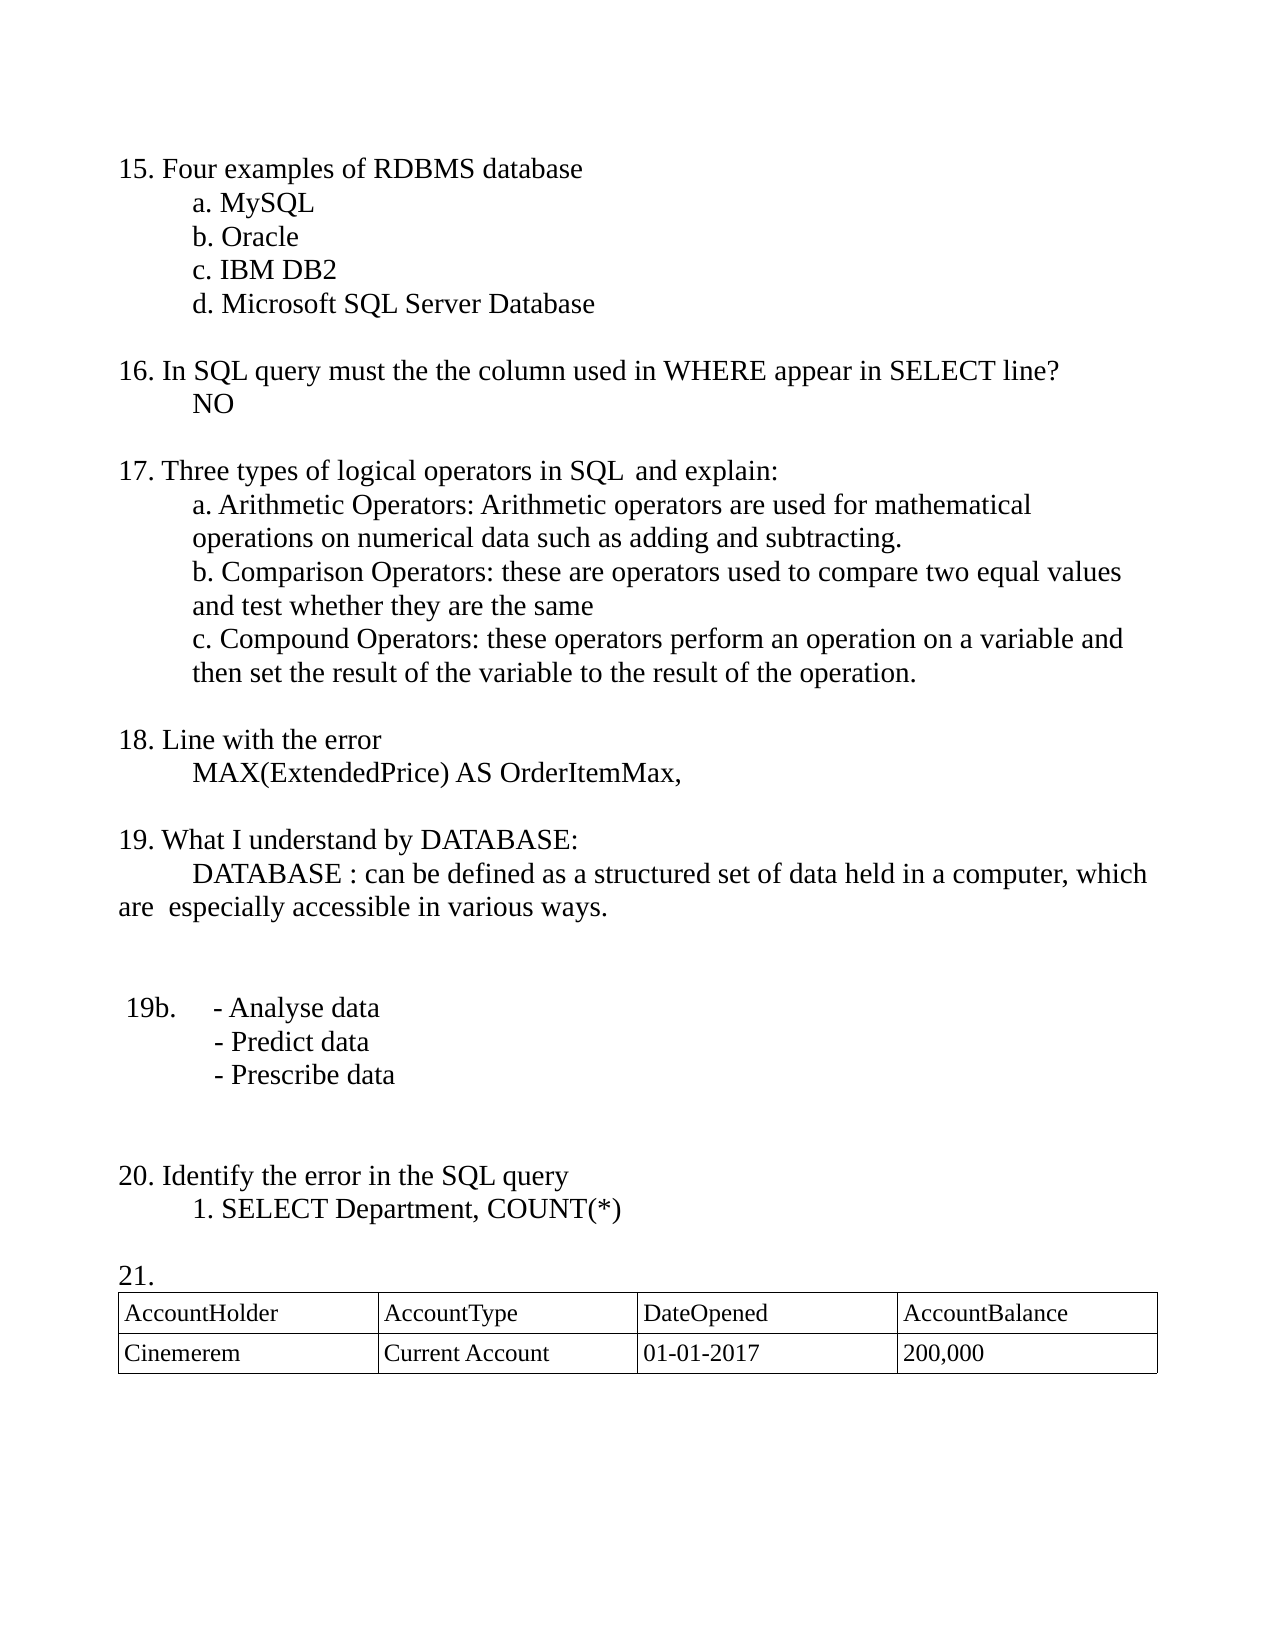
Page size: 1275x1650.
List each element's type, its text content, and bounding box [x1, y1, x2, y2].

text d. Microsoft SQL Server Database [118, 286, 1157, 319]
text MAX(ExtendedPrice) AS OrderItemMax, [118, 755, 1157, 789]
text NO [118, 386, 1157, 420]
text 19. What I understand by DATABASE: [118, 822, 1157, 856]
text 17. Three types of logical operators in SQL and explain: [118, 453, 1157, 487]
text b. Comparison Operators: these are operators used to compare two equal values and test whether they are the same [118, 554, 1157, 621]
table_cell Current Account [379, 1334, 637, 1373]
text 20. Identify the error in the SQL query [118, 1158, 1157, 1191]
text 19b. - Analyse data [118, 990, 1157, 1024]
text 18. Line with the error [118, 722, 1157, 755]
text a. Arithmetic Operators: Arithmetic operators are used for mathematical operations on numerical data such as adding and subtracting. [118, 487, 1157, 554]
text b. Oracle [118, 219, 1157, 252]
text 1. SELECT Department, COUNT(*) [118, 1191, 1157, 1225]
table_header AccountHolder [119, 1293, 378, 1332]
text c. IBM DB2 [118, 252, 1157, 286]
table_cell 01-01-2017 [638, 1334, 897, 1373]
table_header DateOpened [638, 1293, 897, 1332]
table_cell Cinemerem [119, 1334, 378, 1373]
text 15. Four examples of RDBMS database [118, 152, 1157, 185]
table_cell 200,000 [898, 1334, 1157, 1373]
table_header AccountBalance [898, 1293, 1157, 1332]
table_header AccountType [379, 1293, 637, 1332]
text a. MySQL [118, 185, 1157, 219]
text DATABASE : can be defined as a structured set of data held in a computer, which are especially accessible in various ways. [118, 856, 1157, 923]
text 16. In SQL query must the the column used in WHERE appear in SELECT line? [118, 353, 1157, 386]
text - Predict data [118, 1024, 1157, 1057]
text 21. [118, 1258, 1157, 1292]
text - Prescribe data [118, 1057, 1157, 1091]
text c. Compound Operators: these operators perform an operation on a variable and then set the result of the variable to the result of the operation. [118, 621, 1157, 688]
